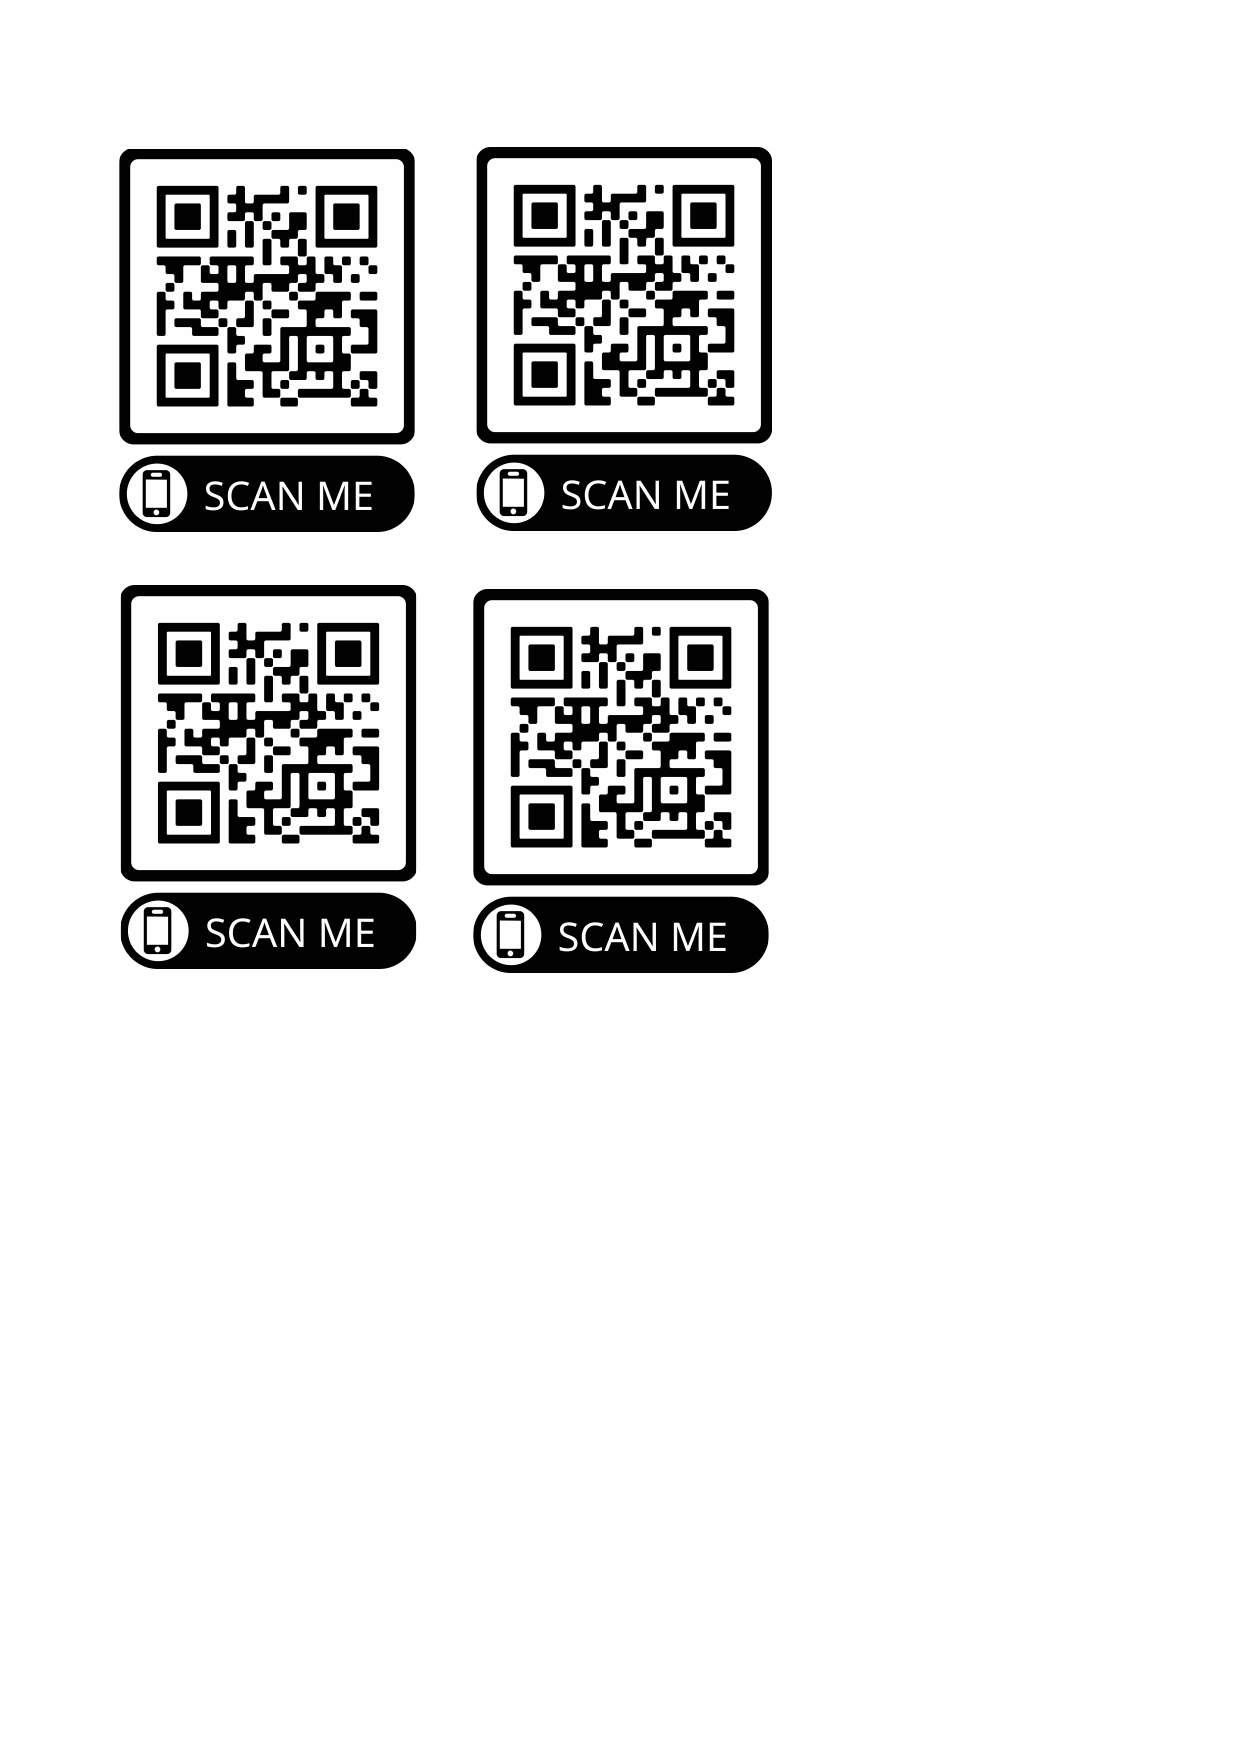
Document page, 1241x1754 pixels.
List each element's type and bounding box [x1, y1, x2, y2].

picture [473, 589, 769, 973]
picture [119, 149, 415, 532]
picture [120, 585, 417, 969]
picture [476, 147, 772, 531]
